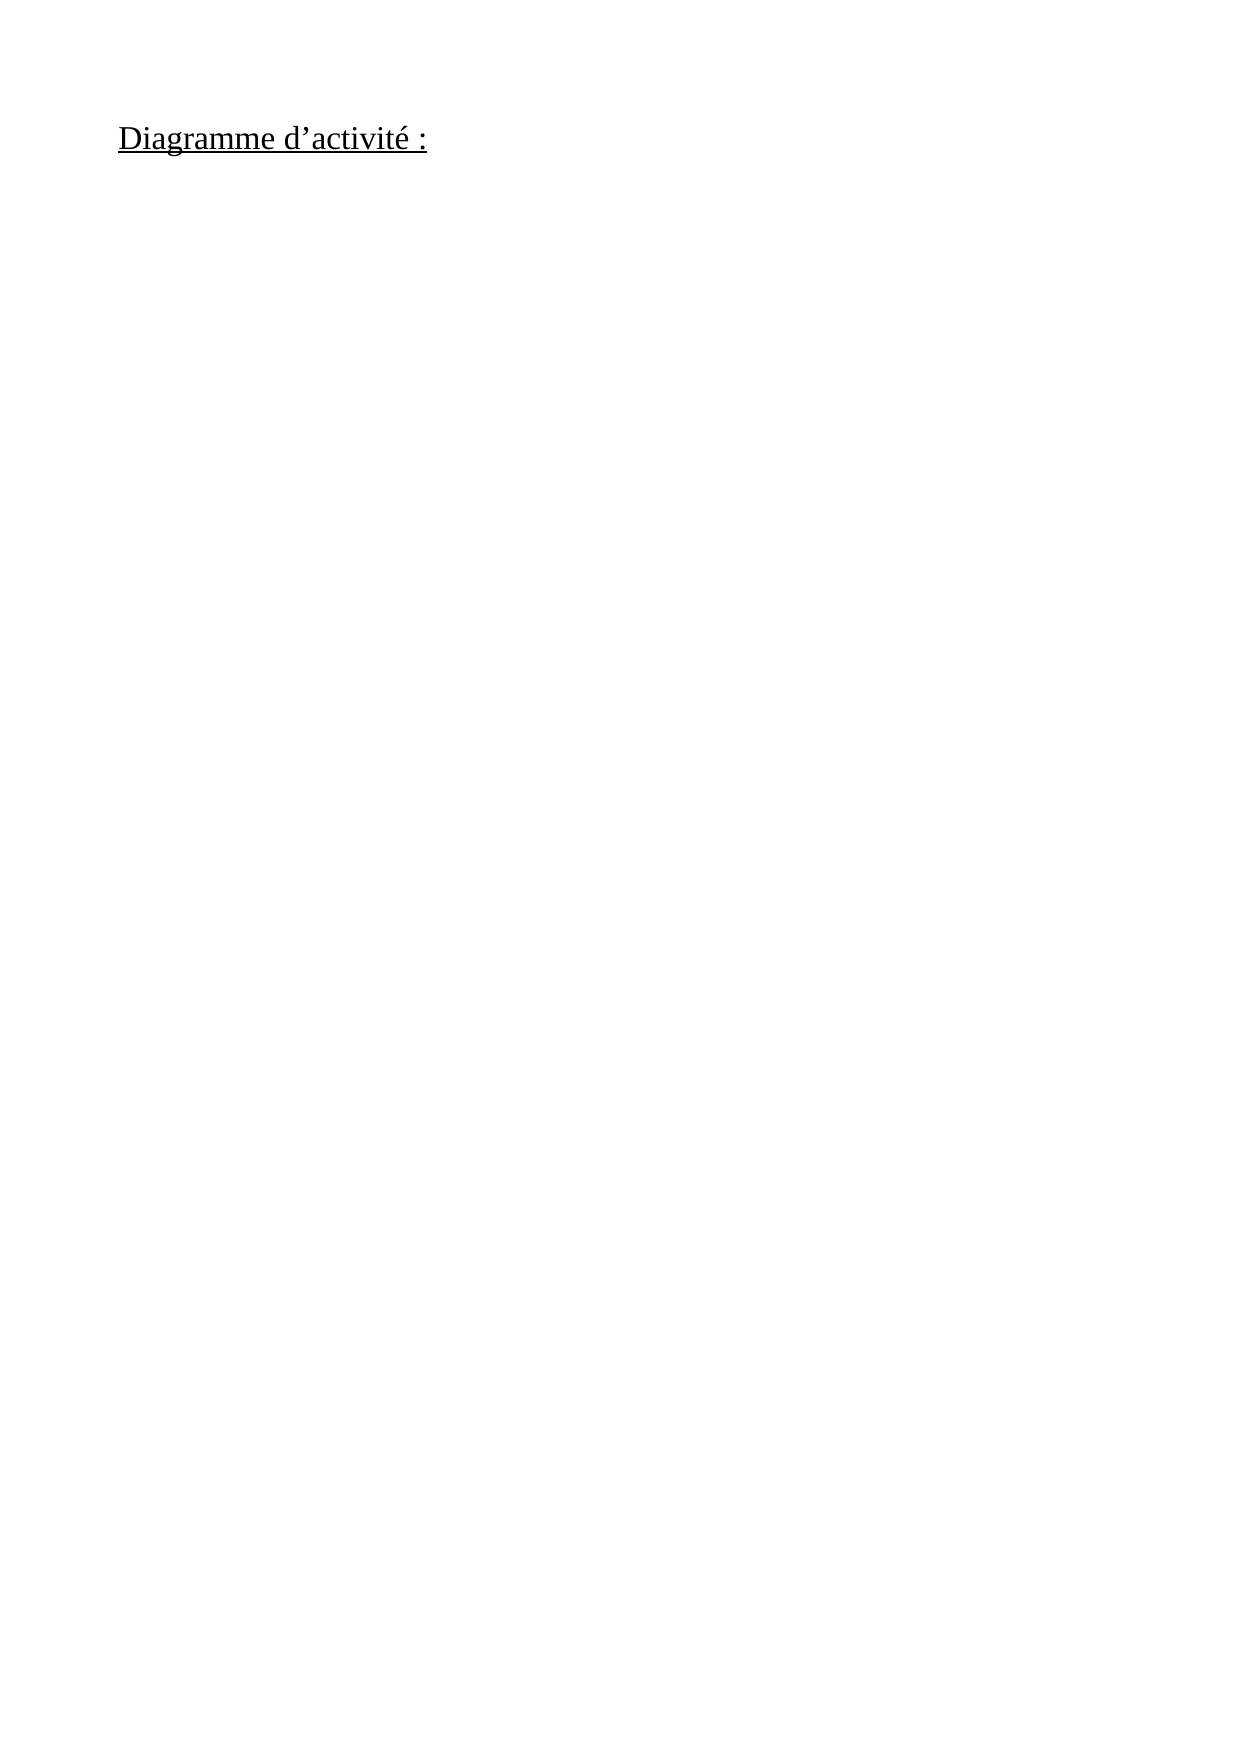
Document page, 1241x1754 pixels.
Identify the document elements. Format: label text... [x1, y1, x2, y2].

text Diagramme d’activité : [118, 118, 1122, 156]
